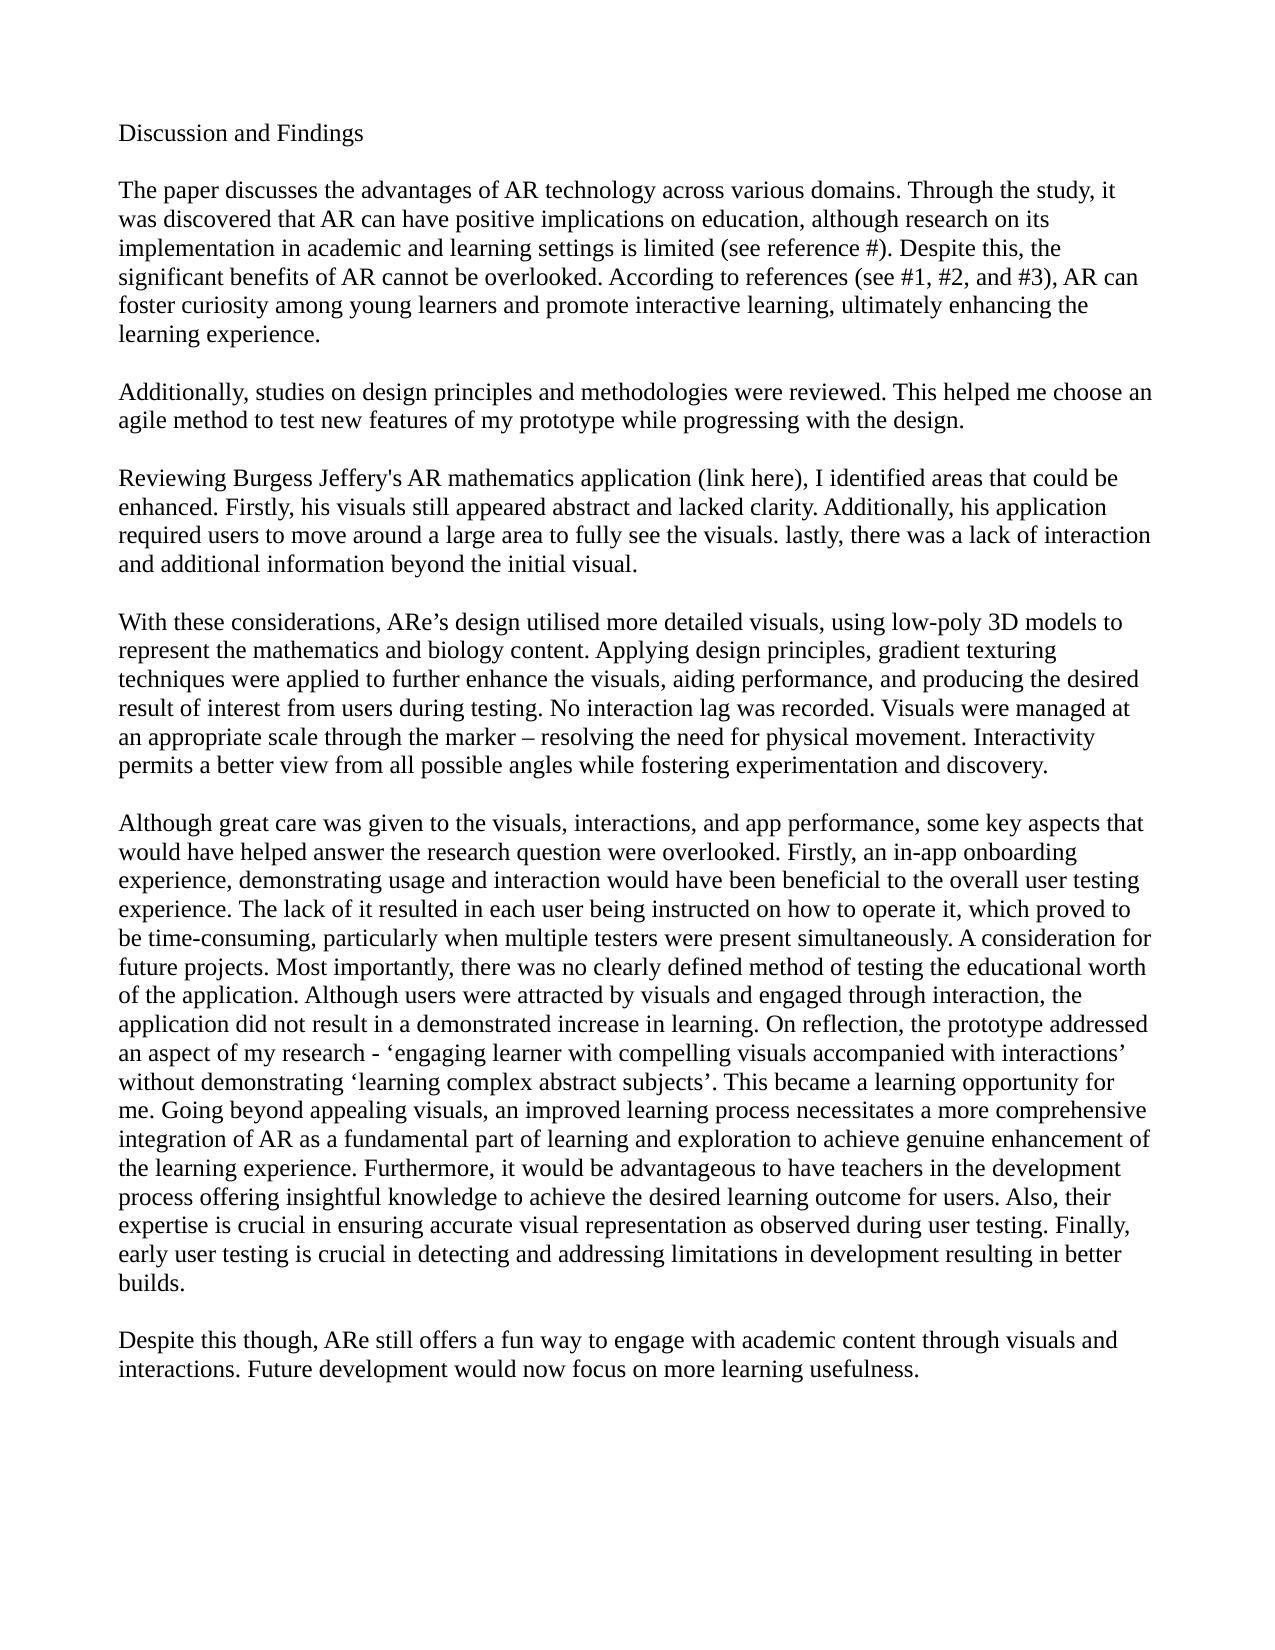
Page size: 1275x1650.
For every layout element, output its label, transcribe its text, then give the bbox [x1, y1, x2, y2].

text Discussion and Findings [118, 118, 1157, 147]
text Although great care was given to the visuals, interactions, and app performance, some key aspects that would have helped answer the research question were overlooked. Firstly, an in-app onboarding experience, demonstrating usage and interaction would have been beneficial to the overall user testing experience. The lack of it resulted in each user being instructed on how to operate it, which proved to be time-consuming, particularly when multiple testers were present simultaneously. A consideration for future projects. Most importantly, there was no clearly defined method of testing the educational worth of the application. Although users were attracted by visuals and engaged through interaction, the application did not result in a demonstrated increase in learning. On reflection, the prototype addressed an aspect of my research - ‘engaging learner with compelling visuals accompanied with interactions’ without demonstrating ‘learning complex abstract subjects’. This became a learning opportunity for me. Going beyond appealing visuals, an improved learning process necessitates a more comprehensive integration of AR as a fundamental part of learning and exploration to achieve genuine enhancement of the learning experience. Furthermore, it would be advantageous to have teachers in the development process offering insightful knowledge to achieve the desired learning outcome for users. Also, their expertise is crucial in ensuring accurate visual representation as observed during user testing. Finally, early user testing is crucial in detecting and addressing limitations in development resulting in better builds. [118, 808, 1157, 1297]
text With these considerations, ARe’s design utilised more detailed visuals, using low-poly 3D models to represent the mathematics and biology content. Applying design principles, gradient texturing techniques were applied to further enhance the visuals, aiding performance, and producing the desired result of interest from users during testing. No interaction lag was recorded. Visuals were managed at an appropriate scale through the marker – resolving the need for physical movement. Interactivity permits a better view from all possible angles while fostering experimentation and discovery. [118, 607, 1157, 779]
text The paper discusses the advantages of AR technology across various domains. Through the study, it was discovered that AR can have positive implications on education, although research on its implementation in academic and learning settings is limited (see reference #). Despite this, the significant benefits of AR cannot be overlooked. According to references (see #1, #2, and #3), AR can foster curiosity among young learners and promote interactive learning, ultimately enhancing the learning experience. [118, 176, 1157, 348]
text Reviewing Burgess Jeffery's AR mathematics application (link here), I identified areas that could be enhanced. Firstly, his visuals still appeared abstract and lacked clarity. Additionally, his application required users to move around a large area to fully see the visuals. lastly, there was a lack of interaction and additional information beyond the initial visual. [118, 463, 1157, 578]
text Despite this though, ARe still offers a fun way to engage with academic content through visuals and interactions. Future development would now focus on more learning usefulness. [118, 1326, 1157, 1383]
text Additionally, studies on design principles and methodologies were reviewed. This helped me choose an agile method to test new features of my prototype while progressing with the design. [118, 377, 1157, 434]
